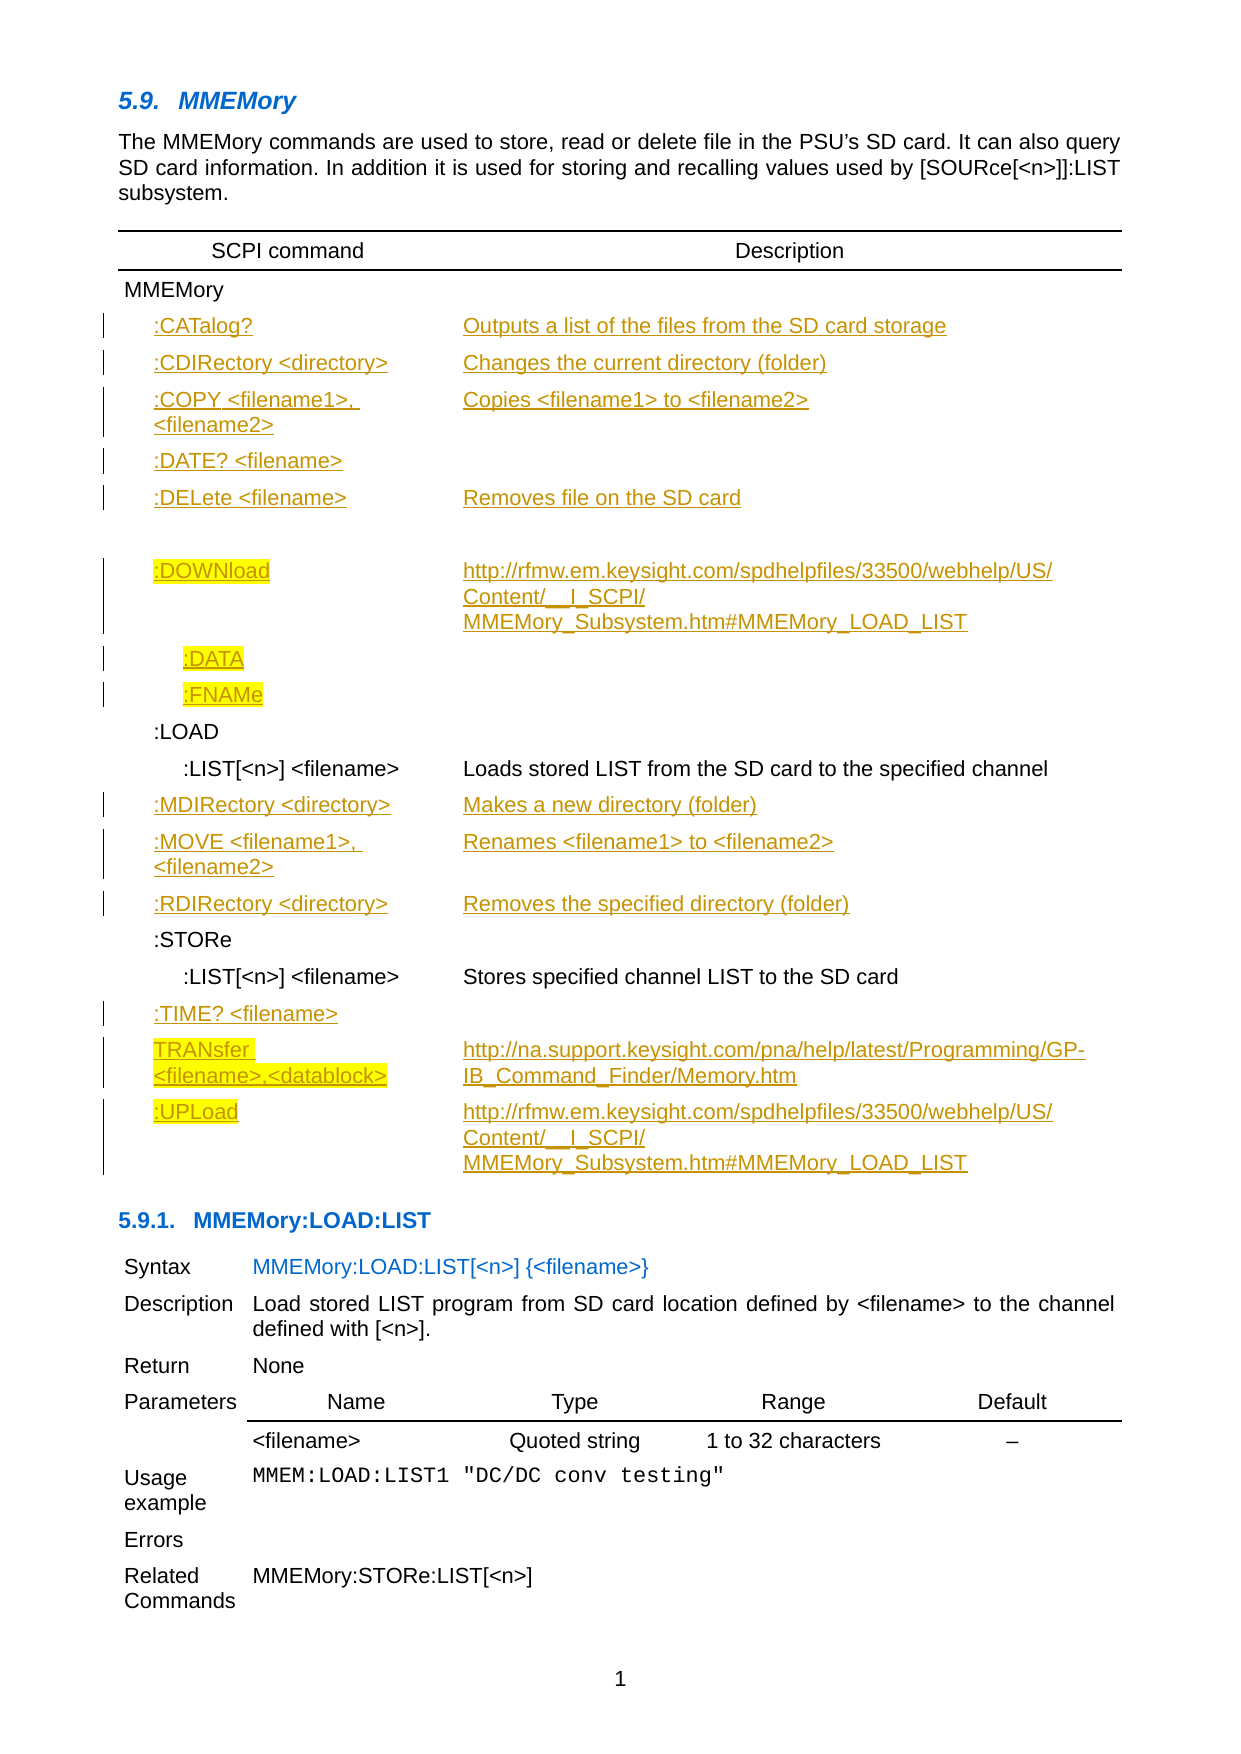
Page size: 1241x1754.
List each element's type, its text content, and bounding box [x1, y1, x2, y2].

table_cell http://na.support.keysight.com/pna/help/latest/Programming/GP-IB_Command_Finder/Memory.htm [457, 1032, 1122, 1093]
table_cell Usage example [118, 1459, 247, 1521]
table_cell Stores specified channel LIST to the SD card [457, 958, 1122, 995]
table_cell [457, 995, 1122, 1032]
table_cell Removes the specified directory (folder) [457, 885, 1122, 922]
table_cell TRANsfer <filename>,<datablock> [118, 1032, 457, 1093]
table_cell Renames <filename1> to <filename2> [457, 823, 1122, 885]
table_header Description [457, 232, 1122, 269]
table_cell :LIST[<n>] <filename> [118, 750, 457, 786]
table_cell Load stored LIST program from SD card location defined by <filename> to the channel defined with [<n>]. [247, 1285, 1122, 1347]
table_cell :STORe [118, 922, 457, 958]
table_cell 1 to 32 characters [684, 1422, 903, 1459]
table_cell :DOWNload [118, 553, 457, 640]
table_cell Outputs a list of the files from the SD card storage [457, 308, 1122, 344]
table_cell [457, 922, 1122, 958]
table_cell :TIME? <filename> [118, 995, 457, 1032]
table_cell None [247, 1347, 1122, 1383]
table_cell Errors [118, 1521, 247, 1557]
table_cell Return [118, 1347, 247, 1383]
table_cell :CATalog? [118, 308, 457, 344]
subtitle MMEMory [118, 86, 1122, 114]
table_cell http://rfmw.em.keysight.com/spdhelpfiles/33500/webhelp/US/Content/__I_SCPI/MMEMory_Subsystem.htm#MMEMory_LOAD_LIST [457, 553, 1122, 640]
table_cell [247, 1521, 1122, 1557]
table_cell [457, 271, 1122, 307]
table_cell :DATE? <filename> [118, 443, 457, 479]
table_cell :CDIRectory <directory> [118, 344, 457, 381]
table_cell Type [465, 1384, 684, 1420]
table_header MMEMory:LOAD:LIST[<n>] {<filename>} [247, 1248, 1122, 1285]
table_cell – [903, 1422, 1122, 1459]
table_cell Copies <filename1> to <filename2> [457, 381, 1122, 443]
table_cell Removes file on the SD card [457, 479, 1122, 516]
table_header Syntax [118, 1248, 247, 1285]
table_cell :DATA [118, 640, 457, 676]
table_cell Makes a new directory (folder) [457, 786, 1122, 823]
table_cell Loads stored LIST from the SD card to the specified channel [457, 750, 1122, 786]
table_cell MMEMory:STORe:LIST[<n>] [247, 1558, 1122, 1619]
table_cell :LOAD [118, 713, 457, 750]
text The MMEMory commands are used to store, read or delete file in the PSU’s SD card. It can also query SD card information. In addition it is used for storing and recalling values used by [SOURce[<n>]]:LIST subsystem. [118, 129, 1122, 205]
table_header SCPI command [118, 232, 457, 269]
table_cell <filename> [247, 1422, 465, 1459]
table_cell :RDIRectory <directory> [118, 885, 457, 922]
table_cell :FNAMe [118, 676, 457, 713]
table_cell :MOVE <filename1>, <filename2> [118, 823, 457, 885]
table_cell MMEMory [118, 271, 457, 307]
table_cell [457, 443, 1122, 479]
table_cell :UPLoad [118, 1094, 457, 1181]
table_cell Name [247, 1384, 465, 1420]
table_cell [118, 516, 457, 553]
table_cell Parameters [118, 1384, 247, 1459]
table_cell Related Commands [118, 1558, 247, 1619]
table_cell :COPY <filename1>, <filename2> [118, 381, 457, 443]
table_cell Quoted string [465, 1422, 684, 1459]
table_cell :DELete <filename> [118, 479, 457, 516]
table_cell Description [118, 1285, 247, 1347]
table_cell http://rfmw.em.keysight.com/spdhelpfiles/33500/webhelp/US/Content/__I_SCPI/MMEMory_Subsystem.htm#MMEMory_LOAD_LIST [457, 1094, 1122, 1181]
table_cell [457, 713, 1122, 750]
table_cell :LIST[<n>] <filename> [118, 958, 457, 995]
table_cell Default [903, 1384, 1122, 1420]
table_cell Range [684, 1384, 903, 1420]
table_cell [457, 676, 1122, 713]
table_cell Changes the current directory (folder) [457, 344, 1122, 381]
subtitle MMEMory:LOAD:LIST [118, 1207, 1122, 1233]
table_cell [457, 640, 1122, 676]
table_cell [457, 516, 1122, 553]
table_cell MMEM:LOAD:LIST1 "DC/DC conv testing" [247, 1459, 1122, 1521]
table_cell :MDIRectory <directory> [118, 786, 457, 823]
